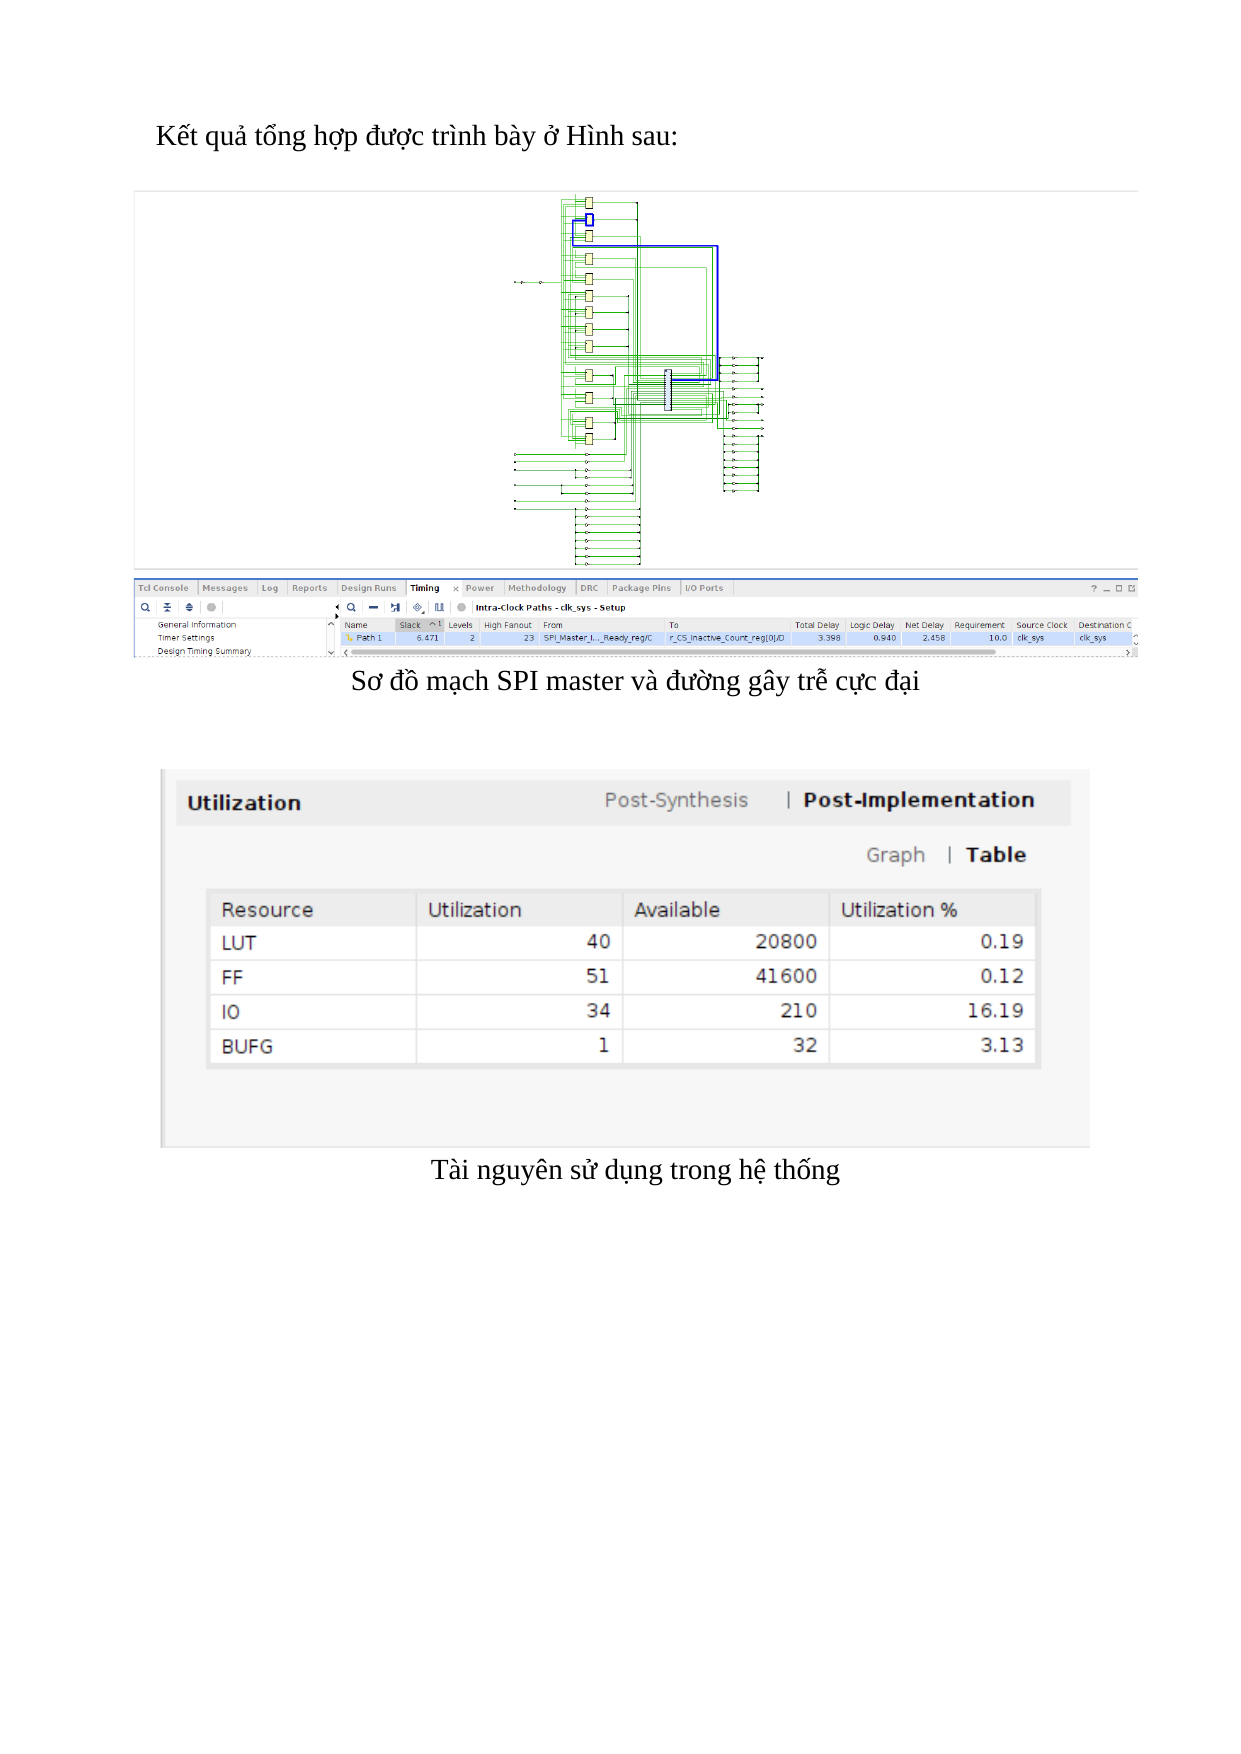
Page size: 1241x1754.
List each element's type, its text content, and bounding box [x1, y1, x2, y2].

picture [150, 769, 1090, 1148]
text Kết quả tổng hợp được trình bày ở Hình sau: [118, 118, 1122, 152]
picture [133, 190, 1138, 658]
text Sơ đồ mạch SPI master và đường gây trễ cực đại [118, 171, 1122, 696]
text Tài nguyên sử dụng trong hệ thống [118, 769, 1122, 1186]
